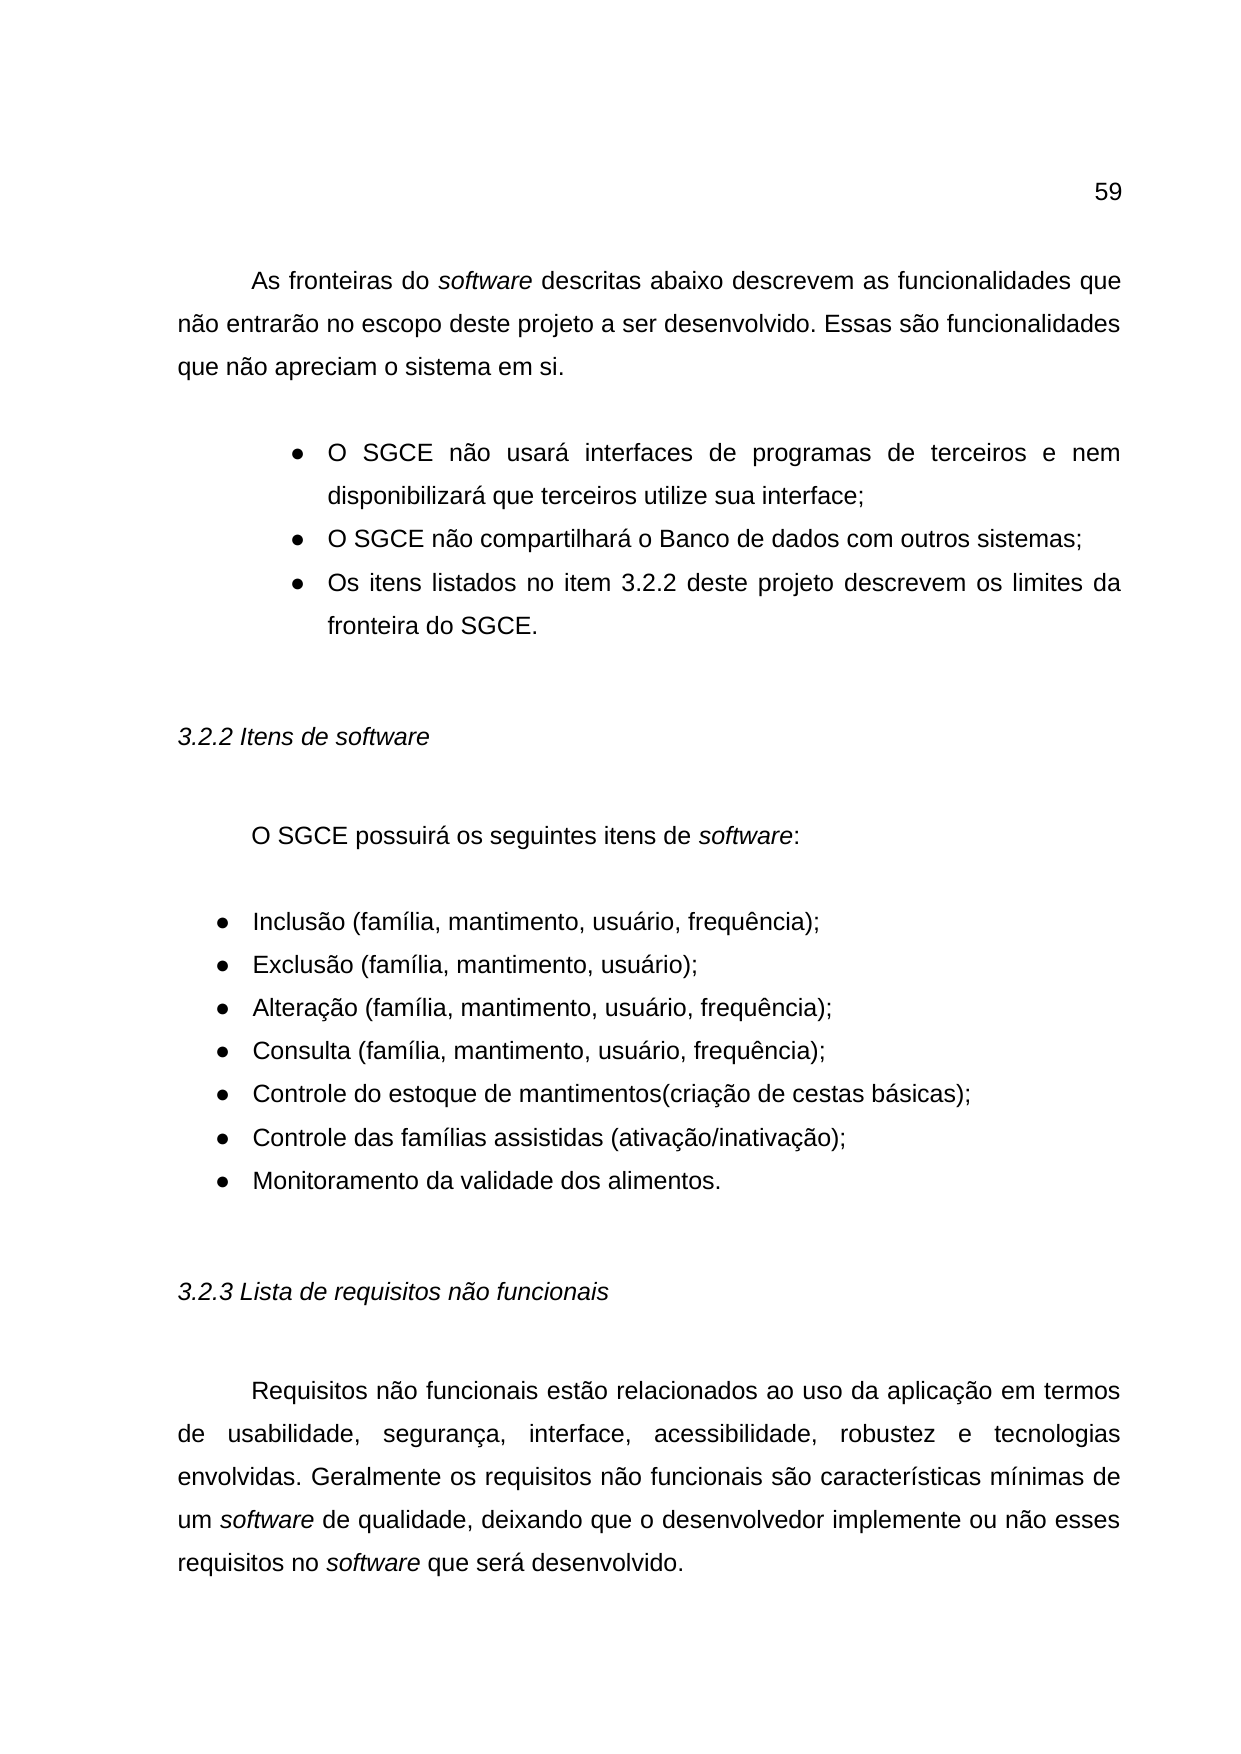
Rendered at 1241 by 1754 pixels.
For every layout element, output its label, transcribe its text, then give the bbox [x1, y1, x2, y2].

list Controle do estoque de mantimentos(criação de cestas básicas); [215, 1079, 1122, 1108]
list Consulta (família, mantimento, usuário, frequência); [215, 1036, 1122, 1065]
list Os itens listados no item 3.2.2 deste projeto descrevem os limites da fronteira do SGCE. [290, 568, 1122, 639]
list Exclusão (família, mantimento, usuário); [215, 950, 1122, 979]
text O SGCE possuirá os seguintes itens de software: [177, 821, 1122, 849]
list Monitoramento da validade dos alimentos. [215, 1166, 1122, 1194]
text Requisitos não funcionais estão relacionados ao uso da aplicação em termos de usabilidade, segurança, interface, acessibilidade, robustez e tecnologias envolvidas. Geralmente os requisitos não funcionais são características mínimas de um software de qualidade, deixando que o desenvolvedor implemente ou não esses requisitos no software que será desenvolvido. [177, 1376, 1122, 1577]
text As fronteiras do software descritas abaixo descrevem as funcionalidades que não entrarão no escopo deste projeto a ser desenvolvido. Essas são funcionalidades que não apreciam o sistema em si. [177, 266, 1122, 381]
list Controle das famílias assistidas (ativação/inativação); [215, 1123, 1122, 1151]
subtitle 3.2.3 Lista de requisitos não funcionais [177, 1277, 1122, 1306]
list O SGCE não usará interfaces de programas de terceiros e nem disponibilizará que terceiros utilize sua interface; [290, 438, 1122, 510]
list O SGCE não compartilhará o Banco de dados com outros sistemas; [290, 524, 1122, 553]
list Alteração (família, mantimento, usuário, frequência); [215, 993, 1122, 1022]
list Inclusão (família, mantimento, usuário, frequência); [215, 907, 1122, 936]
subtitle 3.2.2 Itens de software [177, 722, 1122, 751]
